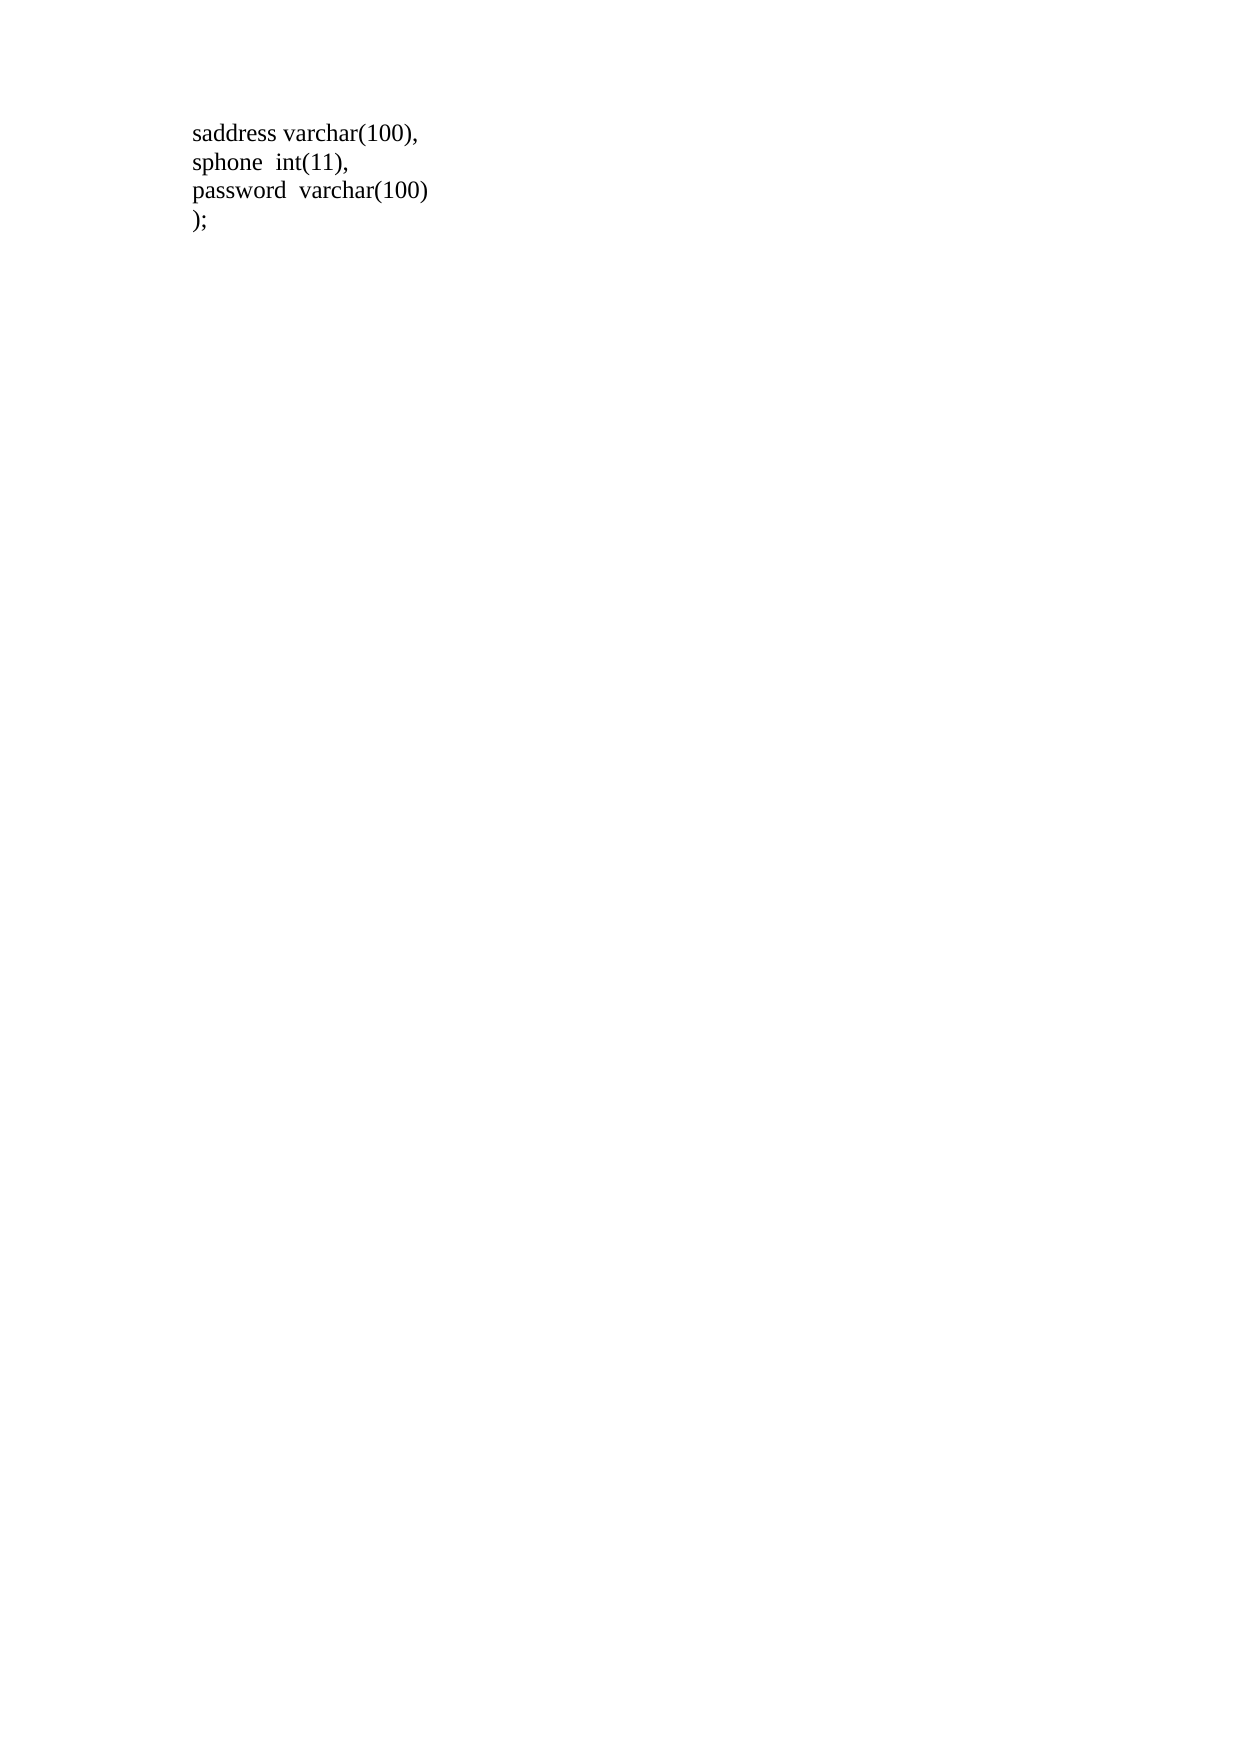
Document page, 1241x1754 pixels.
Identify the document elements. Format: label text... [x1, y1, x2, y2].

text saddress varchar(100), [118, 118, 1122, 147]
text sphone int(11), [118, 147, 1122, 176]
text ); [118, 204, 1122, 233]
text password varchar(100) [118, 176, 1122, 204]
